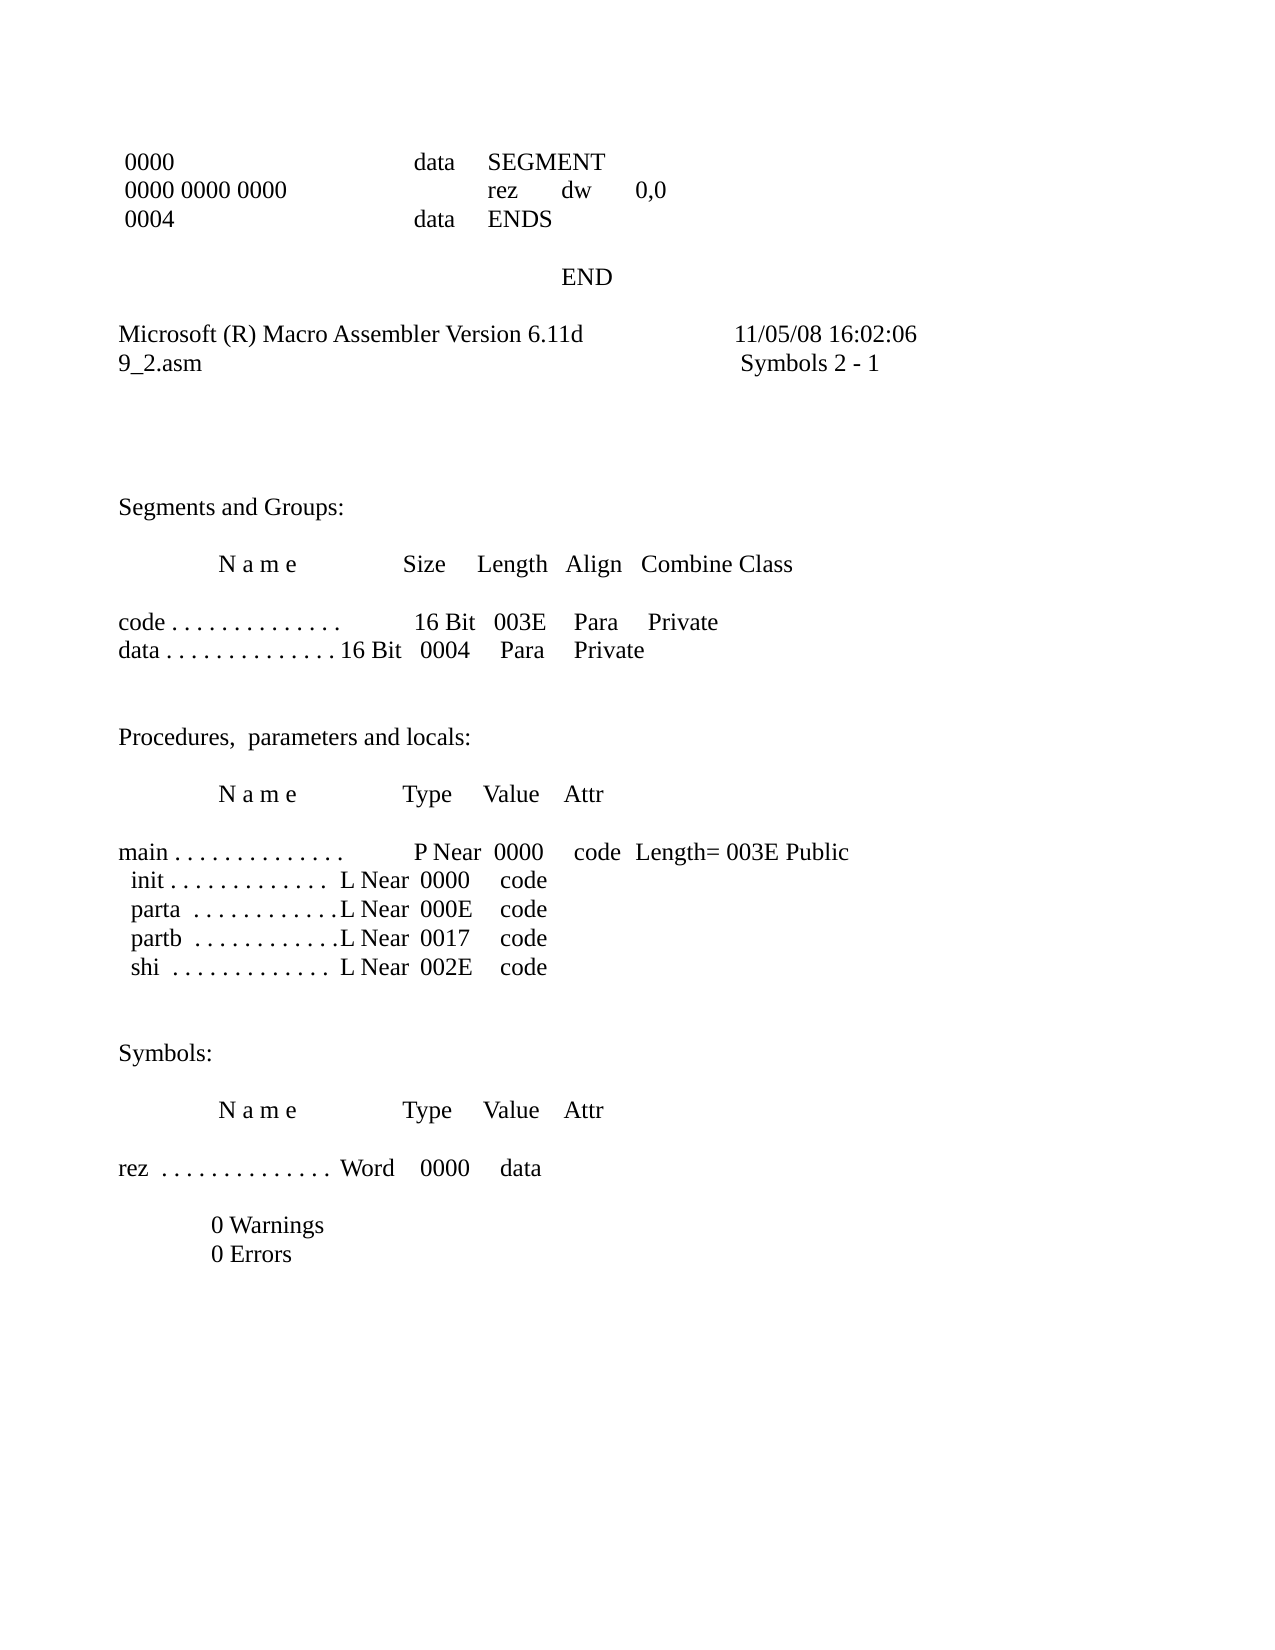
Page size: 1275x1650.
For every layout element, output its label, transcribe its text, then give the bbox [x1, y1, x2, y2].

text rez . . . . . . . . . . . . . . Word 0000 data [118, 1153, 1157, 1182]
text partb . . . . . . . . . . . . L Near 0017 code [118, 923, 1157, 952]
text N a m e Type Value Attr [118, 1096, 1157, 1124]
text shi . . . . . . . . . . . . . L Near 002E code [118, 952, 1157, 981]
text Segments and Groups: [118, 492, 1157, 521]
text Symbols: [118, 1038, 1157, 1067]
text 0000 data SEGMENT [118, 147, 1157, 176]
text 0 Warnings [118, 1211, 1157, 1239]
text Microsoft (R) Macro Assembler Version 6.11d 11/05/08 16:02:06 [118, 319, 1157, 348]
text N a m e Type Value Attr [118, 779, 1157, 808]
text Procedures, parameters and locals: [118, 722, 1157, 751]
text main . . . . . . . . . . . . . . P Near 0000 code Length= 003E Public [118, 837, 1157, 866]
text init . . . . . . . . . . . . . L Near 0000 code [118, 866, 1157, 894]
text END [118, 262, 1157, 291]
text 0004 data ENDS [118, 204, 1157, 233]
text 0000 0000 0000 rez dw 0,0 [118, 176, 1157, 204]
text parta . . . . . . . . . . . . L Near 000E code [118, 894, 1157, 923]
text code . . . . . . . . . . . . . . 16 Bit 003E Para Private [118, 607, 1157, 636]
text 0 Errors [118, 1239, 1157, 1268]
text 9_2.asm Symbols 2 - 1 [118, 348, 1157, 377]
text N a m e Size Length Align Combine Class [118, 549, 1157, 578]
text data . . . . . . . . . . . . . . 16 Bit 0004 Para Private [118, 636, 1157, 664]
